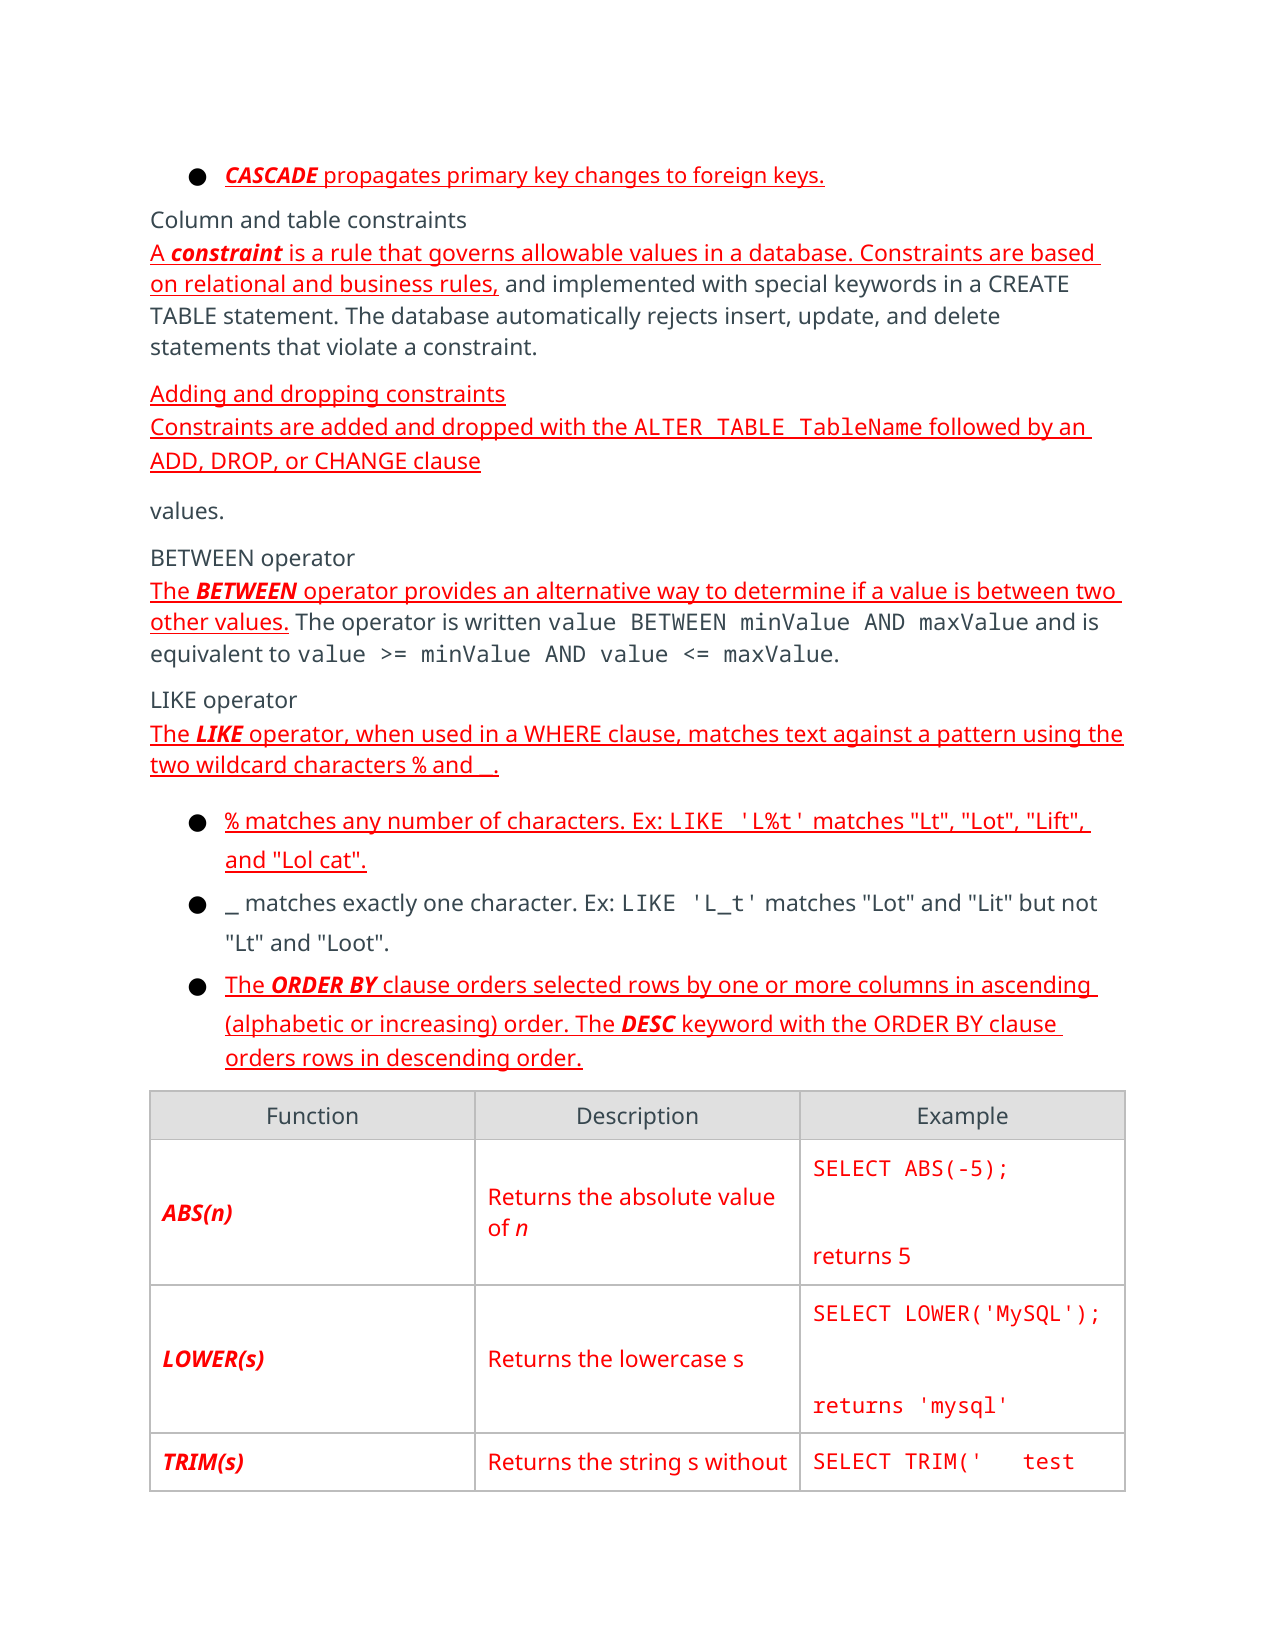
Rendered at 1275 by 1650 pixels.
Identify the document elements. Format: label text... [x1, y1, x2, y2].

table_cell ABS(n) [151, 1140, 474, 1284]
list % matches any number of characters. Ex: LIKE 'L%t' matches "Lt", "Lot", "Lift", and "Lol cat". [187, 796, 1125, 876]
subtitle BETWEEN operator [150, 542, 1125, 573]
subtitle Adding and dropping constraints [150, 378, 1125, 409]
table_cell Returns the string s without [476, 1434, 799, 1490]
text The BETWEEN operator provides an alternative way to determine if a value is between two other values. The operator is written value BETWEEN minValue AND maxValue and is equivalent to value >= minValue AND value <= maxValue. [150, 575, 1125, 669]
list CASCADE propagates primary key changes to foreign keys. [187, 150, 1125, 197]
table_cell Returns the absolute value of n [476, 1140, 799, 1284]
table_cell Returns the lowercase s [476, 1286, 799, 1432]
list _ matches exactly one character. Ex: LIKE 'L_t' matches "Lot" and "Lit" but not "Lt" and "Loot". [187, 878, 1125, 958]
table_cell LOWER(s) [151, 1286, 474, 1432]
table_header Example [801, 1092, 1124, 1139]
subtitle LIKE operator [150, 684, 1125, 716]
text values. [150, 495, 1125, 526]
table_cell SELECT LOWER('MySQL'); returns 'mysql' [801, 1286, 1124, 1432]
table_cell SELECT ABS(-5); returns 5 [801, 1140, 1124, 1284]
table_cell TRIM(s) [151, 1434, 474, 1490]
subtitle Column and table constraints [150, 204, 1125, 235]
table_cell SELECT TRIM(' test [801, 1434, 1124, 1490]
text A constraint is a rule that governs allowable values in a database. Constraints are based on relational and business rules, and implemented with special keywords in a CREATE TABLE statement. The database automatically rejects insert, update, and delete statements that violate a constraint. [150, 237, 1125, 362]
table_header Description [476, 1092, 799, 1139]
text Constraints are added and dropped with the ALTER TABLE TableName followed by an ADD, DROP, or CHANGE clause [150, 411, 1125, 476]
text The LIKE operator, when used in a WHERE clause, matches text against a pattern using the two wildcard characters % and _. [150, 717, 1125, 780]
list The ORDER BY clause orders selected rows by one or more columns in ascending (alphabetic or increasing) order. The DESC keyword with the ORDER BY clause orders rows in descending order. [187, 959, 1125, 1073]
table_header Function [151, 1092, 474, 1139]
